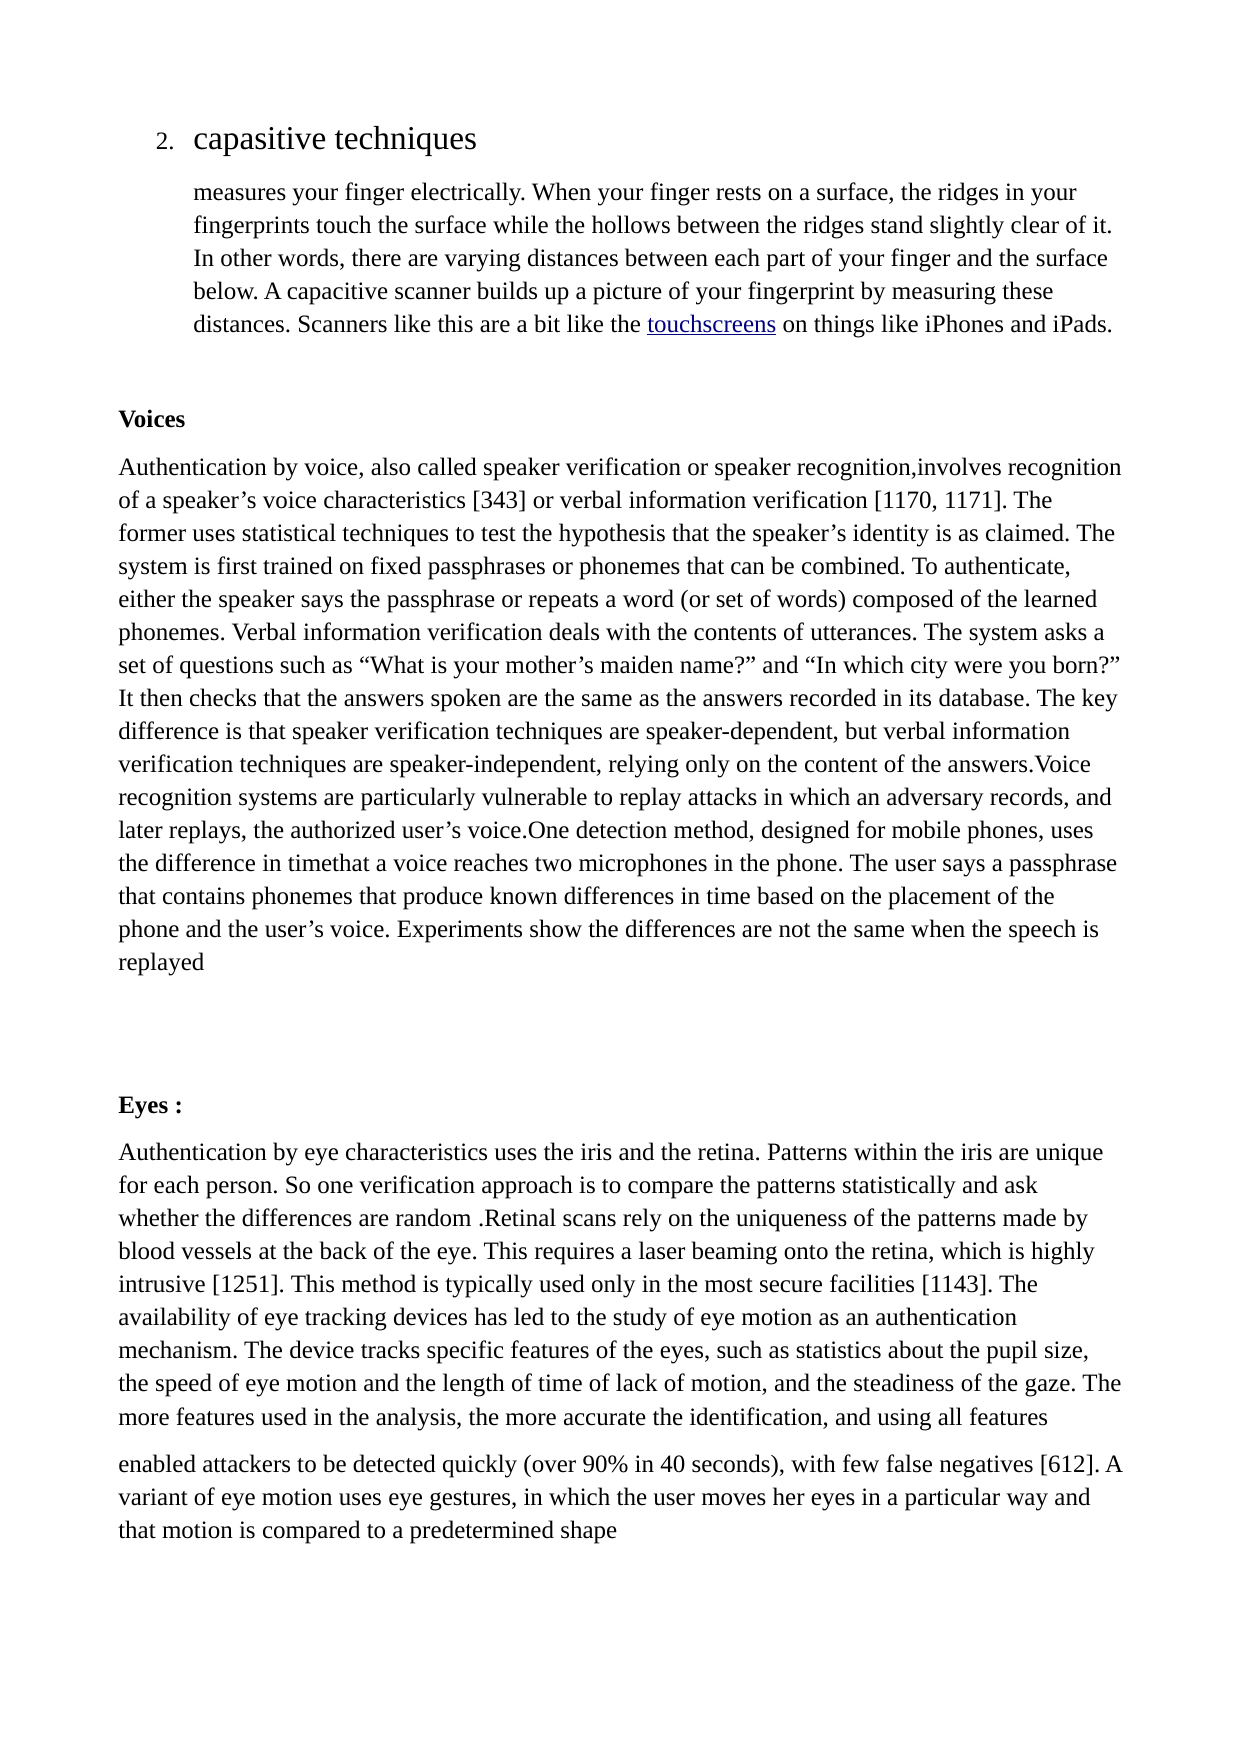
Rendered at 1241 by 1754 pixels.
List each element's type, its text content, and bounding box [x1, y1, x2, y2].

text Eyes : [118, 1090, 1122, 1118]
text Authentication by eye characteristics uses the iris and the retina. Patterns within the iris are unique for each person. So one verification approach is to compare the patterns statistically and ask whether the differences are random .Retinal scans rely on the uniqueness of the patterns made by blood vessels at the back of the eye. This requires a laser beaming onto the retina, which is highly intrusive [1251]. This method is typically used only in the most secure facilities [1143]. The availability of eye tracking devices has led to the study of eye motion as an authentication mechanism. The device tracks specific features of the eyes, such as statistics about the pupil size, the speed of eye motion and the length of time of lack of motion, and the steadiness of the gaze. The more features used in the analysis, the more accurate the identification, and using all features [118, 1137, 1122, 1430]
list measures your finger electrically. When your finger rests on a surface, the ridges in your fingerprints touch the surface while the hollows between the ridges stand slightly clear of it. In other words, there are varying distances between each part of your finger and the surface below. A capacitive scanner builds up a picture of your fingerprint by measuring these distances. Scanners like this are a bit like the touchscreens on things like iPhones and iPads. [156, 177, 1122, 338]
list capasitive techniques [156, 118, 1122, 156]
text enabled attackers to be detected quickly (over 90% in 40 seconds), with few false negatives [612]. A variant of eye motion uses eye gestures, in which the user moves her eyes in a particular way and that motion is compared to a predetermined shape [118, 1449, 1122, 1544]
text Authentication by voice, also called speaker verification or speaker recognition,involves recognition of a speaker’s voice characteristics [343] or verbal information verification [1170, 1171]. The former uses statistical techniques to test the hypothesis that the speaker’s identity is as claimed. The system is first trained on fixed passphrases or phonemes that can be combined. To authenticate, either the speaker says the passphrase or repeats a word (or set of words) composed of the learned phonemes. Verbal information verification deals with the contents of utterances. The system asks a set of questions such as “What is your mother’s maiden name?” and “In which city were you born?” It then checks that the answers spoken are the same as the answers recorded in its database. The key difference is that speaker verification techniques are speaker-dependent, but verbal information verification techniques are speaker-independent, relying only on the content of the answers.Voice recognition systems are particularly vulnerable to replay attacks in which an adversary records, and later replays, the authorized user’s voice.One detection method, designed for mobile phones, uses the difference in timethat a voice reaches two microphones in the phone. The user says a passphrase that contains phonemes that produce known differences in time based on the placement of the phone and the user’s voice. Experiments show the differences are not the same when the speech is replayed [118, 452, 1122, 976]
text Voices [118, 404, 1122, 433]
